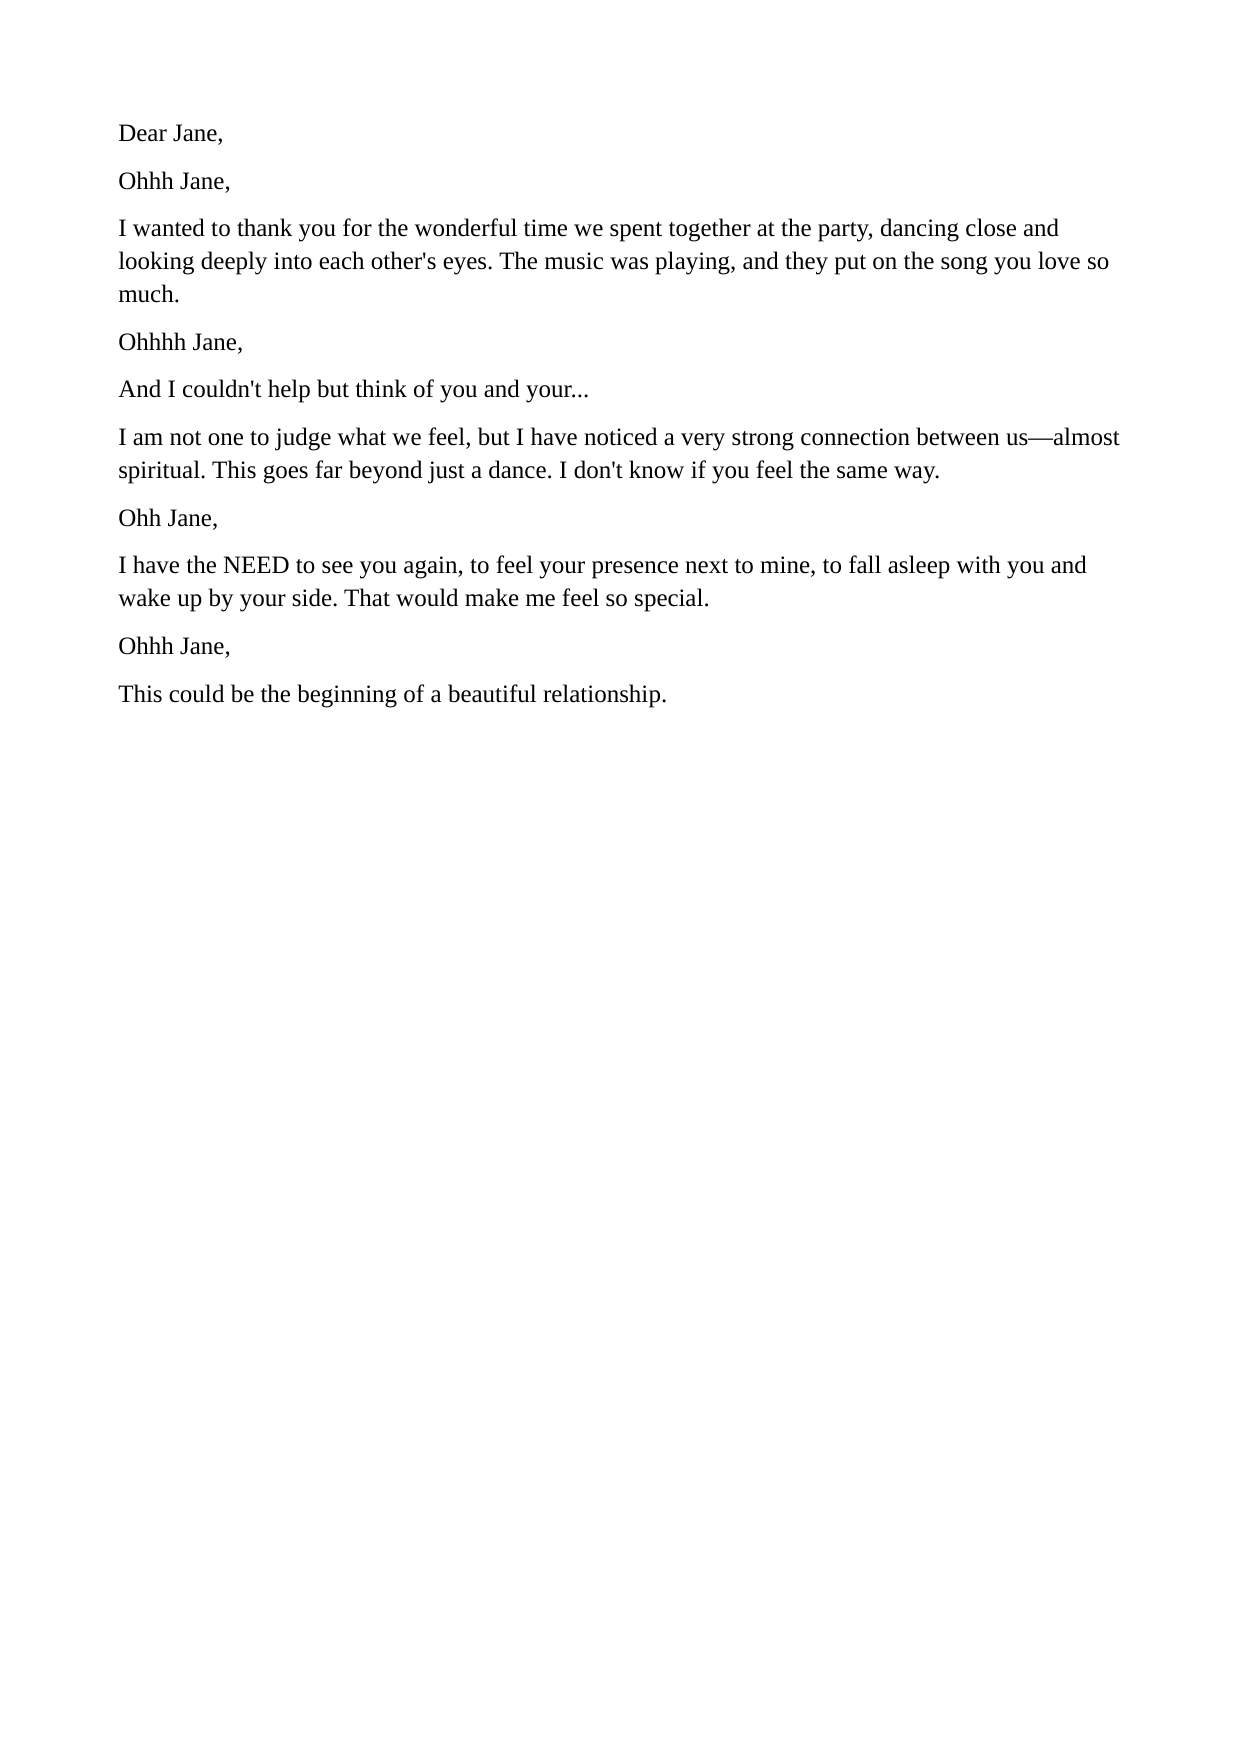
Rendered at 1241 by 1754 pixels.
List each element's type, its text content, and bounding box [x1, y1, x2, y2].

text I am not one to judge what we feel, but I have noticed a very strong connection between us—almost spiritual. This goes far beyond just a dance. I don't know if you feel the same way. [118, 422, 1122, 484]
text And I couldn't help but think of you and your... [118, 374, 1122, 403]
text Ohh Jane, [118, 503, 1122, 532]
text I wanted to thank you for the wonderful time we spent together at the party, dancing close and looking deeply into each other's eyes. The music was playing, and they put on the song you love so much. [118, 213, 1122, 308]
text Ohhh Jane, [118, 166, 1122, 194]
text Ohhh Jane, [118, 631, 1122, 660]
text This could be the beginning of a beautiful relationship. [118, 679, 1122, 707]
text I have the NEED to see you again, to feel your presence next to mine, to fall asleep with you and wake up by your side. That would make me feel so special. [118, 550, 1122, 612]
text Dear Jane, [118, 118, 1122, 147]
text Ohhhh Jane, [118, 327, 1122, 356]
